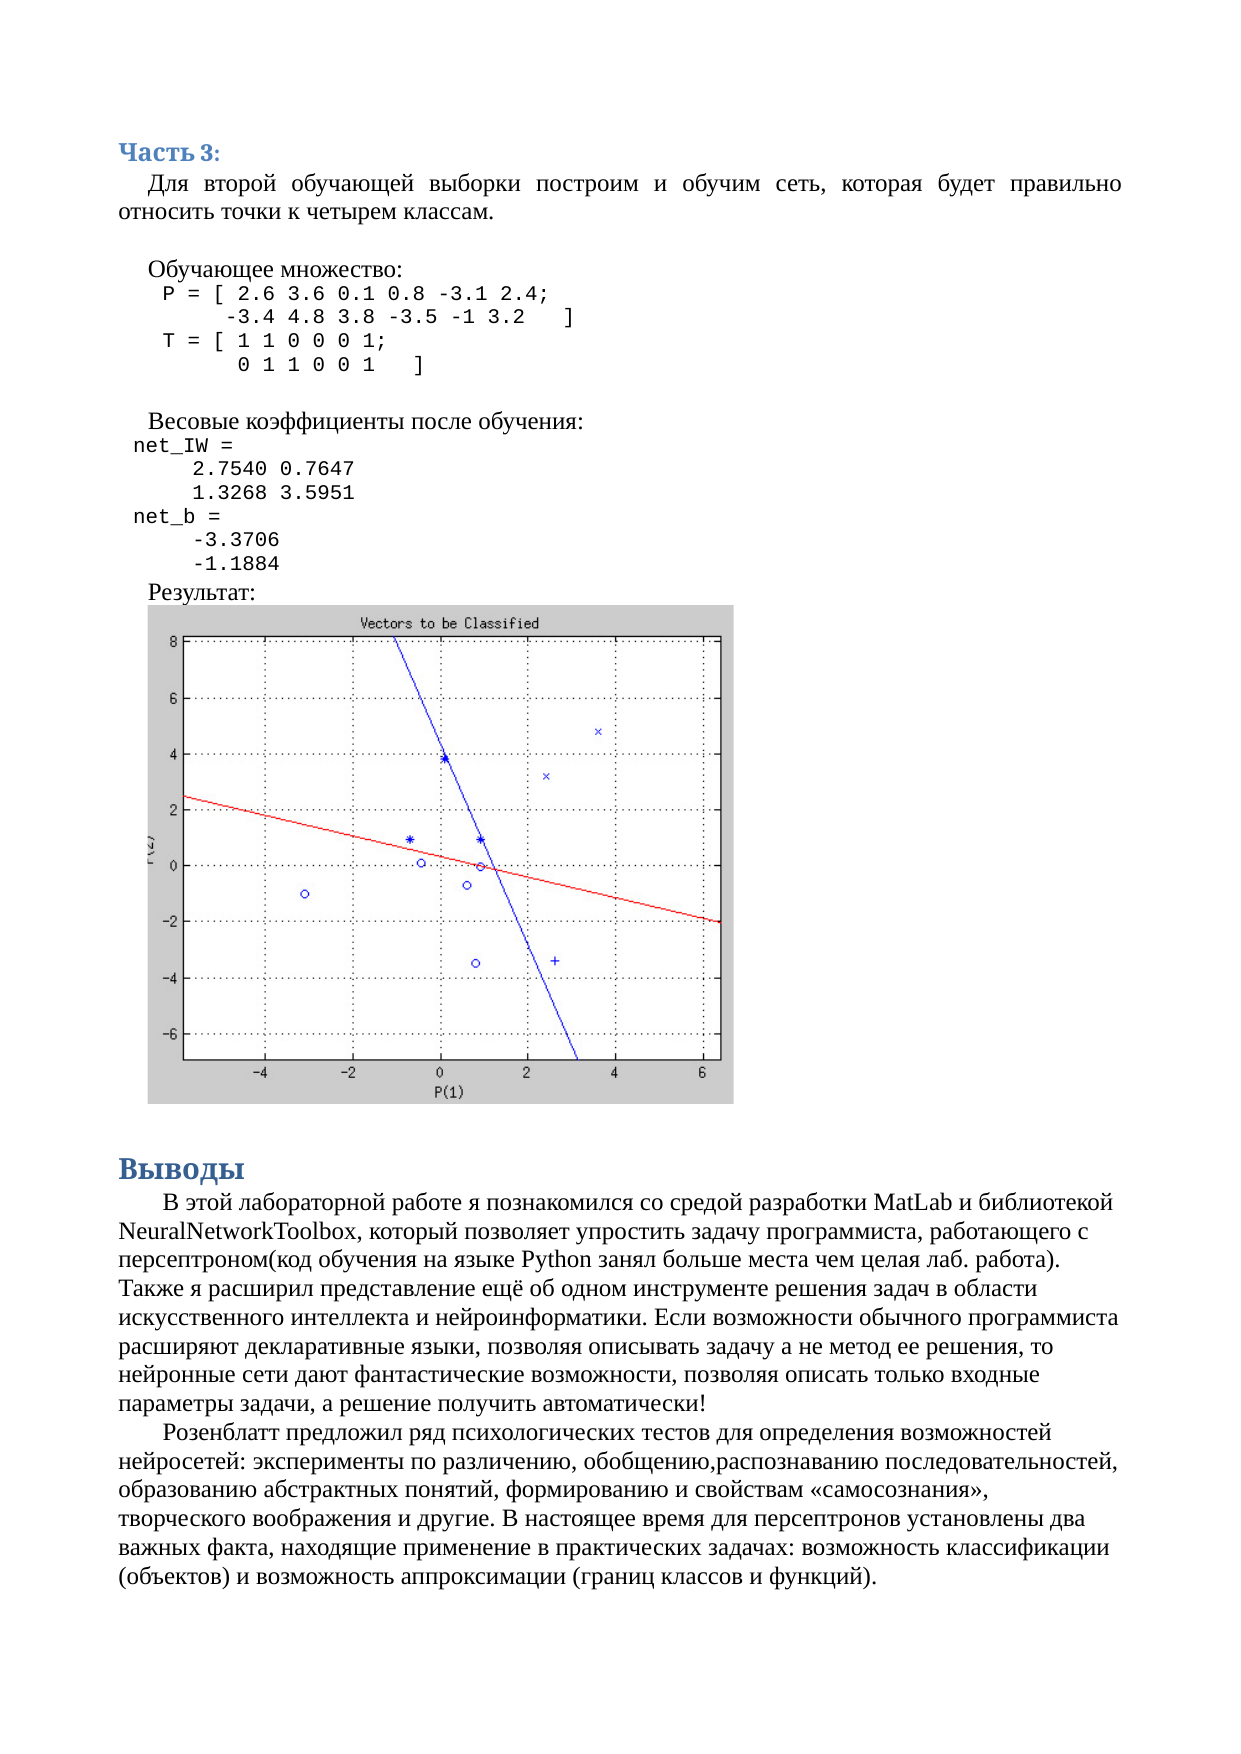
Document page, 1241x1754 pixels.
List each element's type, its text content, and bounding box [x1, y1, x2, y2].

text P = [ 2.6 3.6 0.1 0.8 -3.1 2.4; [133, 283, 1122, 306]
text T = [ 1 1 0 0 0 1; [133, 330, 1122, 354]
picture [147, 605, 734, 1104]
text Весовые коэффициенты после обучения: [118, 406, 1122, 435]
text -3.4 4.8 3.8 -3.5 -1 3.2 ] [133, 306, 1122, 330]
text Обучающее множество: [118, 254, 1122, 283]
subtitle Часть 3: [118, 139, 1122, 168]
text Результат: [118, 577, 1122, 605]
text net_IW = 2.7540 0.7647 1.3268 3.5951 net_b = -3.3706 -1.1884 [118, 435, 1122, 577]
text 0 1 1 0 0 1 ] [133, 354, 1122, 377]
text Для второй обучающей выборки построим и обучим сеть, которая будет правильно относить точки к четырем классам. [118, 168, 1122, 225]
subtitle Выводы [118, 1153, 1122, 1187]
text В этой лабораторной работе я познакомился со средой разработки MatLab и библиотекой NeuralNetworkToolbox, который позволяет упростить задачу программиста, работающего с персептроном(код обучения на языке Python занял больше места чем целая лаб. работа). Также я расширил представление ещё об одном инструменте решения задач в области искусственного интеллекта и нейроинформатики. Если возможности обычного программиста расширяют декларативные языки, позволяя описывать задачу а не метод ее решения, то нейронные сети дают фантастические возможности, позволяя описать только входные параметры задачи, а решение получить автоматически! [118, 1187, 1122, 1417]
text Розенблатт предложил ряд психологических тестов для определения возможностей нейросетей: эксперименты по различению, обобщению,распознаванию последовательностей, образованию абстрактных понятий, формированию и свойствам «самосознания», творческого воображения и другие. В настоящее время для персептронов установлены два важных факта, находящие применение в практических задачах: возможность классификации (объектов) и возможность аппроксимации (границ классов и функций). [118, 1417, 1122, 1589]
